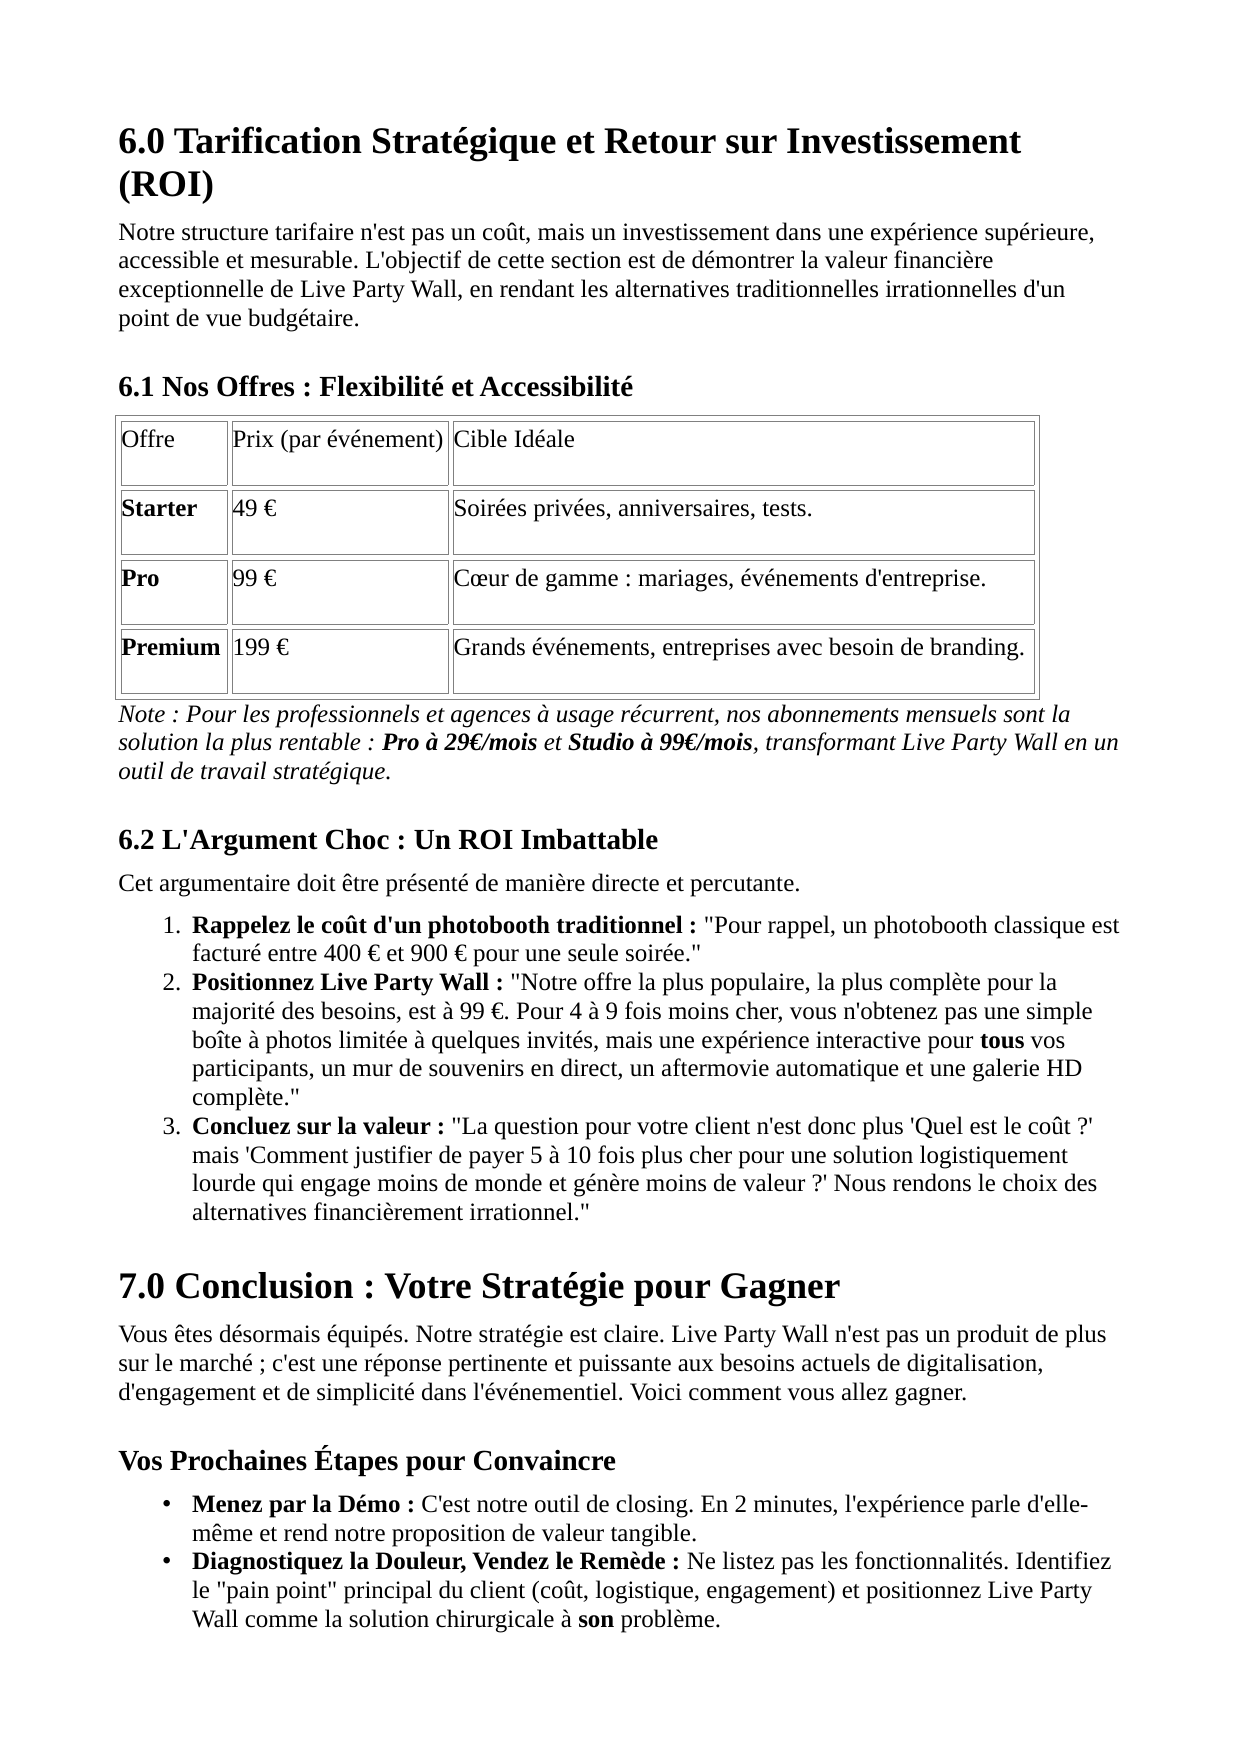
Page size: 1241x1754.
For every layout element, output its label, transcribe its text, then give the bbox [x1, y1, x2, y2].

table_cell Premium [118, 624, 229, 693]
list Positionnez Live Party Wall : "Notre offre la plus populaire, la plus complète pour la majorité des besoins, est à 99 €. Pour 4 à 9 fois moins cher, vous n'obtenez pas une simple boîte à photos limitée à quelques invités, mais une expérience interactive pour tous vos participants, un mur de souvenirs en direct, un aftermovie automatique et une galerie HD complète." [162, 967, 1122, 1111]
text Note : Pour les professionnels et agences à usage récurrent, nos abonnements mensuels sont la solution la plus rentable : Pro à 29€/mois et Studio à 99€/mois, transformant Live Party Wall en un outil de travail stratégique. [118, 699, 1122, 785]
subtitle 6.2 L'Argument Choc : Un ROI Imbattable [118, 822, 1122, 856]
table_cell Starter [118, 485, 229, 554]
text Cet argumentaire doit être présenté de manière directe et percutante. [118, 868, 1122, 897]
list Menez par la Démo : C'est notre outil de closing. En 2 minutes, l'expérience parle d'elle-même et rend notre proposition de valeur tangible. [162, 1489, 1122, 1546]
table_cell 199 € [229, 624, 450, 693]
list Rappelez le coût d'un photobooth traditionnel : "Pour rappel, un photobooth classique est facturé entre 400 € et 900 € pour une seule soirée." [162, 910, 1122, 967]
table_cell Grands événements, entreprises avec besoin de branding. [450, 624, 1037, 693]
text Vous êtes désormais équipés. Notre stratégie est claire. Live Party Wall n'est pas un produit de plus sur le marché ; c'est une réponse pertinente et puissante aux besoins actuels de digitalisation, d'engagement et de simplicité dans l'événementiel. Voici comment vous allez gagner. [118, 1319, 1122, 1405]
table_cell Soirées privées, anniversaires, tests. [450, 485, 1037, 554]
table_header Prix (par événement) [229, 416, 450, 485]
subtitle Vos Prochaines Étapes pour Convaincre [118, 1443, 1122, 1476]
table_header Cible Idéale [450, 416, 1037, 485]
list Diagnostiquez la Douleur, Vendez le Remède : Ne listez pas les fonctionnalités. Identifiez le "pain point" principal du client (coût, logistique, engagement) et positionnez Live Party Wall comme la solution chirurgicale à son problème. [162, 1546, 1122, 1633]
table_cell Pro [118, 554, 229, 624]
table_cell Cœur de gamme : mariages, événements d'entreprise. [450, 554, 1037, 624]
subtitle 7.0 Conclusion : Votre Stratégie pour Gagner [118, 1263, 1122, 1307]
table_cell 99 € [229, 554, 450, 624]
text Notre structure tarifaire n'est pas un coût, mais un investissement dans une expérience supérieure, accessible et mesurable. L'objectif de cette section est de démontrer la valeur financière exceptionnelle de Live Party Wall, en rendant les alternatives traditionnelles irrationnelles d'un point de vue budgétaire. [118, 217, 1122, 332]
list Concluez sur la valeur : "La question pour votre client n'est donc plus 'Quel est le coût ?' mais 'Comment justifier de payer 5 à 10 fois plus cher pour une solution logistiquement lourde qui engage moins de monde et génère moins de valeur ?' Nous rendons le choix des alternatives financièrement irrationnel." [162, 1111, 1122, 1226]
subtitle 6.1 Nos Offres : Flexibilité et Accessibilité [118, 369, 1122, 403]
table_cell 49 € [229, 485, 450, 554]
table_header Offre [118, 416, 229, 485]
subtitle 6.0 Tarification Stratégique et Retour sur Investissement (ROI) [118, 118, 1122, 204]
